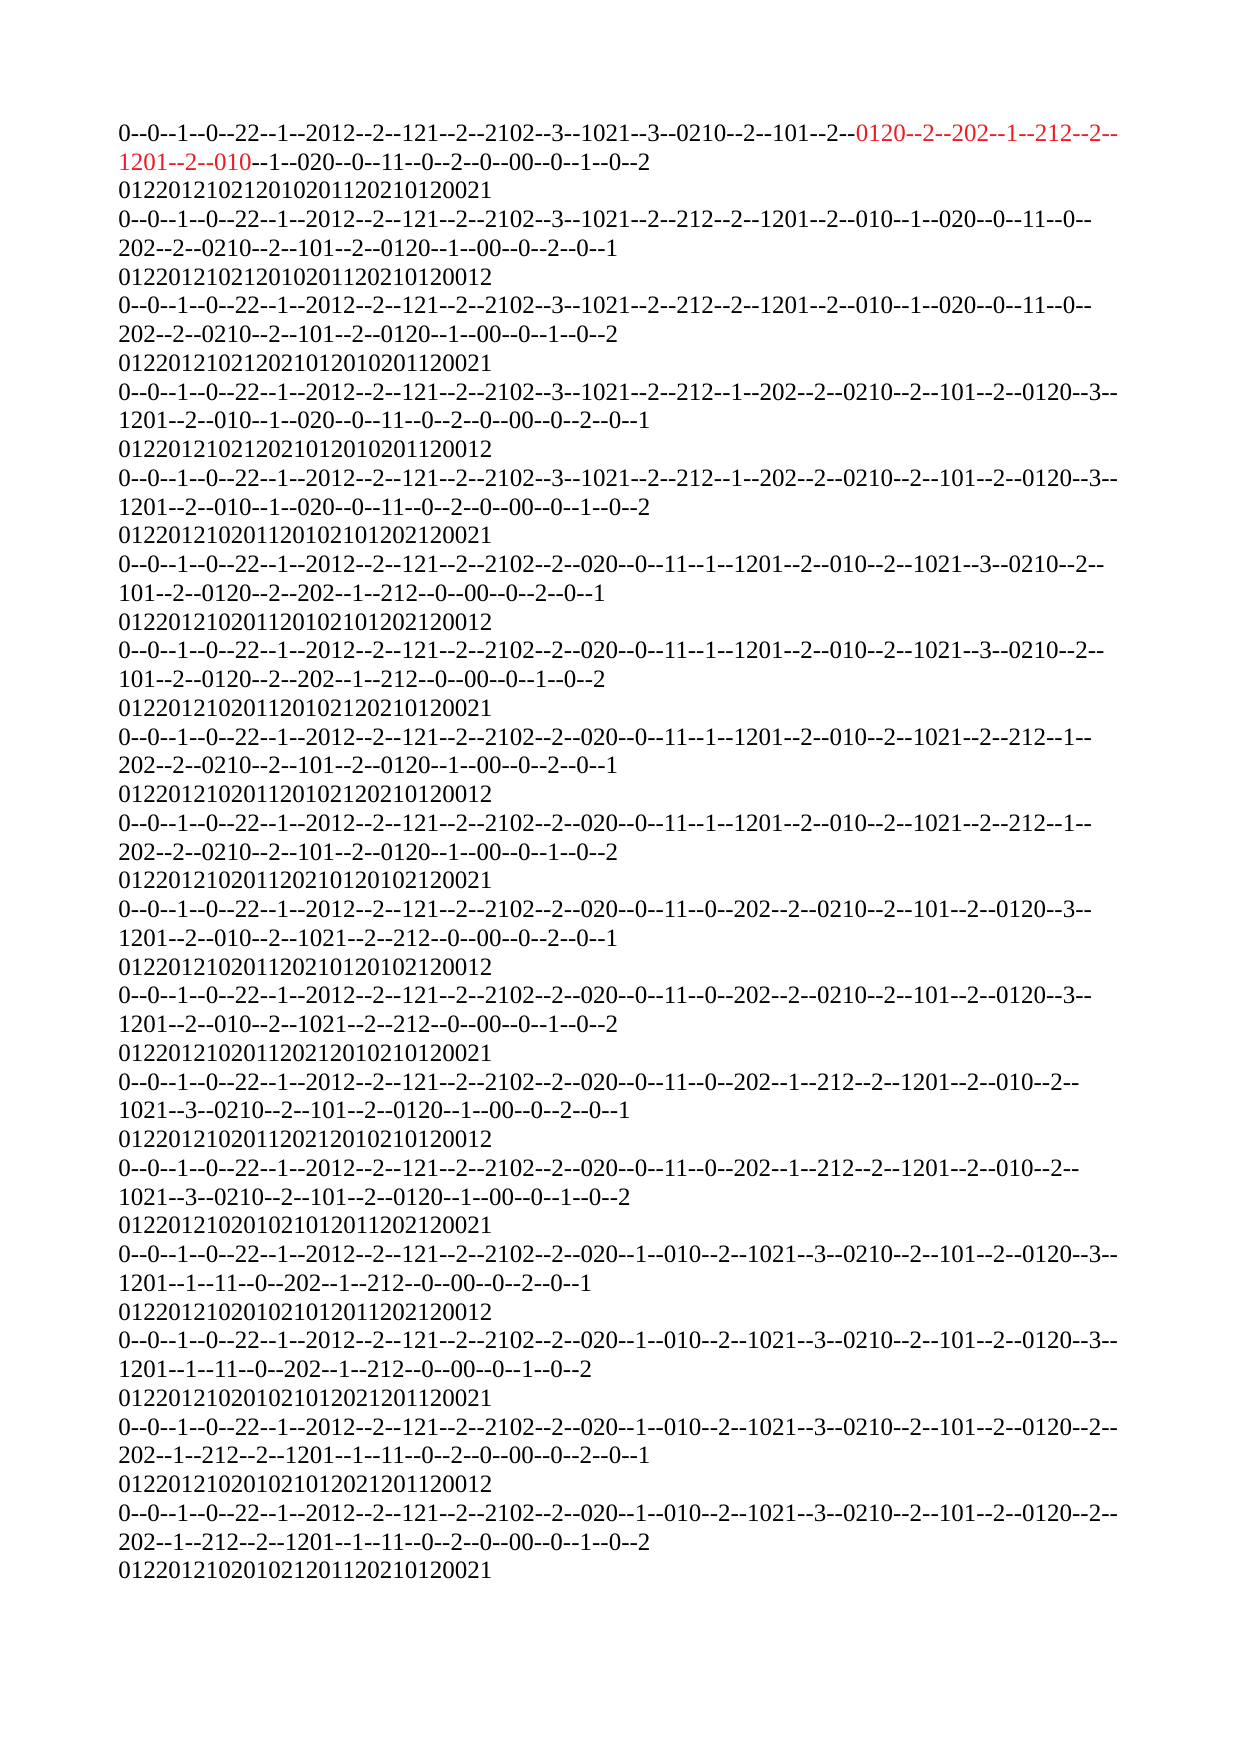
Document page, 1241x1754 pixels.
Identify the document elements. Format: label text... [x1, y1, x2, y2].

text 012201210201120210120102120021 [118, 866, 1122, 894]
text 0--0--1--0--22--1--2012--2--121--2--2102--2--020--0--11--0--202--2--0210--2--101--2--0120--3--1201--2--010--2--1021--2--212--0--00--0--1--0--2 [118, 981, 1122, 1038]
text 0--0--1--0--22--1--2012--2--121--2--2102--2--020--1--010--2--1021--3--0210--2--101--2--0120--2--202--1--212--2--1201--1--11--0--2--0--00--0--1--0--2 [118, 1498, 1122, 1556]
text 012201210201120210120102120012 [118, 952, 1122, 981]
text 012201210201120102101202120021 [118, 521, 1122, 549]
text 0--0--1--0--22--1--2012--2--121--2--2102--2--020--0--11--1--1201--2--010--2--1021--2--212--1--202--2--0210--2--101--2--0120--1--00--0--2--0--1 [118, 722, 1122, 779]
text 0--0--1--0--22--1--2012--2--121--2--2102--3--1021--2--212--1--202--2--0210--2--101--2--0120--3--1201--2--010--1--020--0--11--0--2--0--00--0--2--0--1 [118, 377, 1122, 434]
text 012201210212010201120210120012 [118, 262, 1122, 291]
text 0--0--1--0--22--1--2012--2--121--2--2102--2--020--1--010--2--1021--3--0210--2--101--2--0120--3--1201--1--11--0--202--1--212--0--00--0--2--0--1 [118, 1239, 1122, 1297]
text 0--0--1--0--22--1--2012--2--121--2--2102--2--020--0--11--1--1201--2--010--2--1021--3--0210--2--101--2--0120--2--202--1--212--0--00--0--2--0--1 [118, 549, 1122, 607]
text 012201210201021012021201120021 [118, 1383, 1122, 1412]
text 012201210201021012011202120012 [118, 1297, 1122, 1326]
text 0--0--1--0--22--1--2012--2--121--2--2102--2--020--0--11--0--202--1--212--2--1201--2--010--2--1021--3--0210--2--101--2--0120--1--00--0--2--0--1 [118, 1067, 1122, 1124]
text 0--0--1--0--22--1--2012--2--121--2--2102--2--020--0--11--0--202--1--212--2--1201--2--010--2--1021--3--0210--2--101--2--0120--1--00--0--1--0--2 [118, 1153, 1122, 1211]
text 012201210201120212010210120012 [118, 1124, 1122, 1153]
text 0--0--1--0--22--1--2012--2--121--2--2102--2--020--1--010--2--1021--3--0210--2--101--2--0120--2--202--1--212--2--1201--1--11--0--2--0--00--0--2--0--1 [118, 1412, 1122, 1469]
text 012201210201120212010210120021 [118, 1038, 1122, 1067]
text 012201210201120102120210120012 [118, 779, 1122, 808]
text 0--0--1--0--22--1--2012--2--121--2--2102--2--020--0--11--1--1201--2--010--2--1021--3--0210--2--101--2--0120--2--202--1--212--0--00--0--1--0--2 [118, 636, 1122, 693]
text 0--0--1--0--22--1--2012--2--121--2--2102--2--020--0--11--0--202--2--0210--2--101--2--0120--3--1201--2--010--2--1021--2--212--0--00--0--2--0--1 [118, 894, 1122, 952]
text 012201210201021201120210120021 [118, 1556, 1122, 1584]
text 012201210212010201120210120021 [118, 176, 1122, 204]
text 012201210201021012011202120021 [118, 1211, 1122, 1239]
text 012201210201021012021201120012 [118, 1469, 1122, 1498]
text 0--0--1--0--22--1--2012--2--121--2--2102--3--1021--3--0210--2--101--2--0120--2--202--1--212--2--1201--2--010--1--020--0--11--0--2--0--00--0--1--0--2 [118, 118, 1122, 176]
text 0--0--1--0--22--1--2012--2--121--2--2102--3--1021--2--212--1--202--2--0210--2--101--2--0120--3--1201--2--010--1--020--0--11--0--2--0--00--0--1--0--2 [118, 463, 1122, 521]
text 0--0--1--0--22--1--2012--2--121--2--2102--3--1021--2--212--2--1201--2--010--1--020--0--11--0--202--2--0210--2--101--2--0120--1--00--0--1--0--2 [118, 291, 1122, 348]
text 012201210201120102120210120021 [118, 693, 1122, 722]
text 0--0--1--0--22--1--2012--2--121--2--2102--2--020--0--11--1--1201--2--010--2--1021--2--212--1--202--2--0210--2--101--2--0120--1--00--0--1--0--2 [118, 808, 1122, 866]
text 0--0--1--0--22--1--2012--2--121--2--2102--2--020--1--010--2--1021--3--0210--2--101--2--0120--3--1201--1--11--0--202--1--212--0--00--0--1--0--2 [118, 1326, 1122, 1383]
text 0--0--1--0--22--1--2012--2--121--2--2102--3--1021--2--212--2--1201--2--010--1--020--0--11--0--202--2--0210--2--101--2--0120--1--00--0--2--0--1 [118, 204, 1122, 262]
text 012201210212021012010201120021 [118, 348, 1122, 377]
text 012201210201120102101202120012 [118, 607, 1122, 636]
text 012201210212021012010201120012 [118, 434, 1122, 463]
